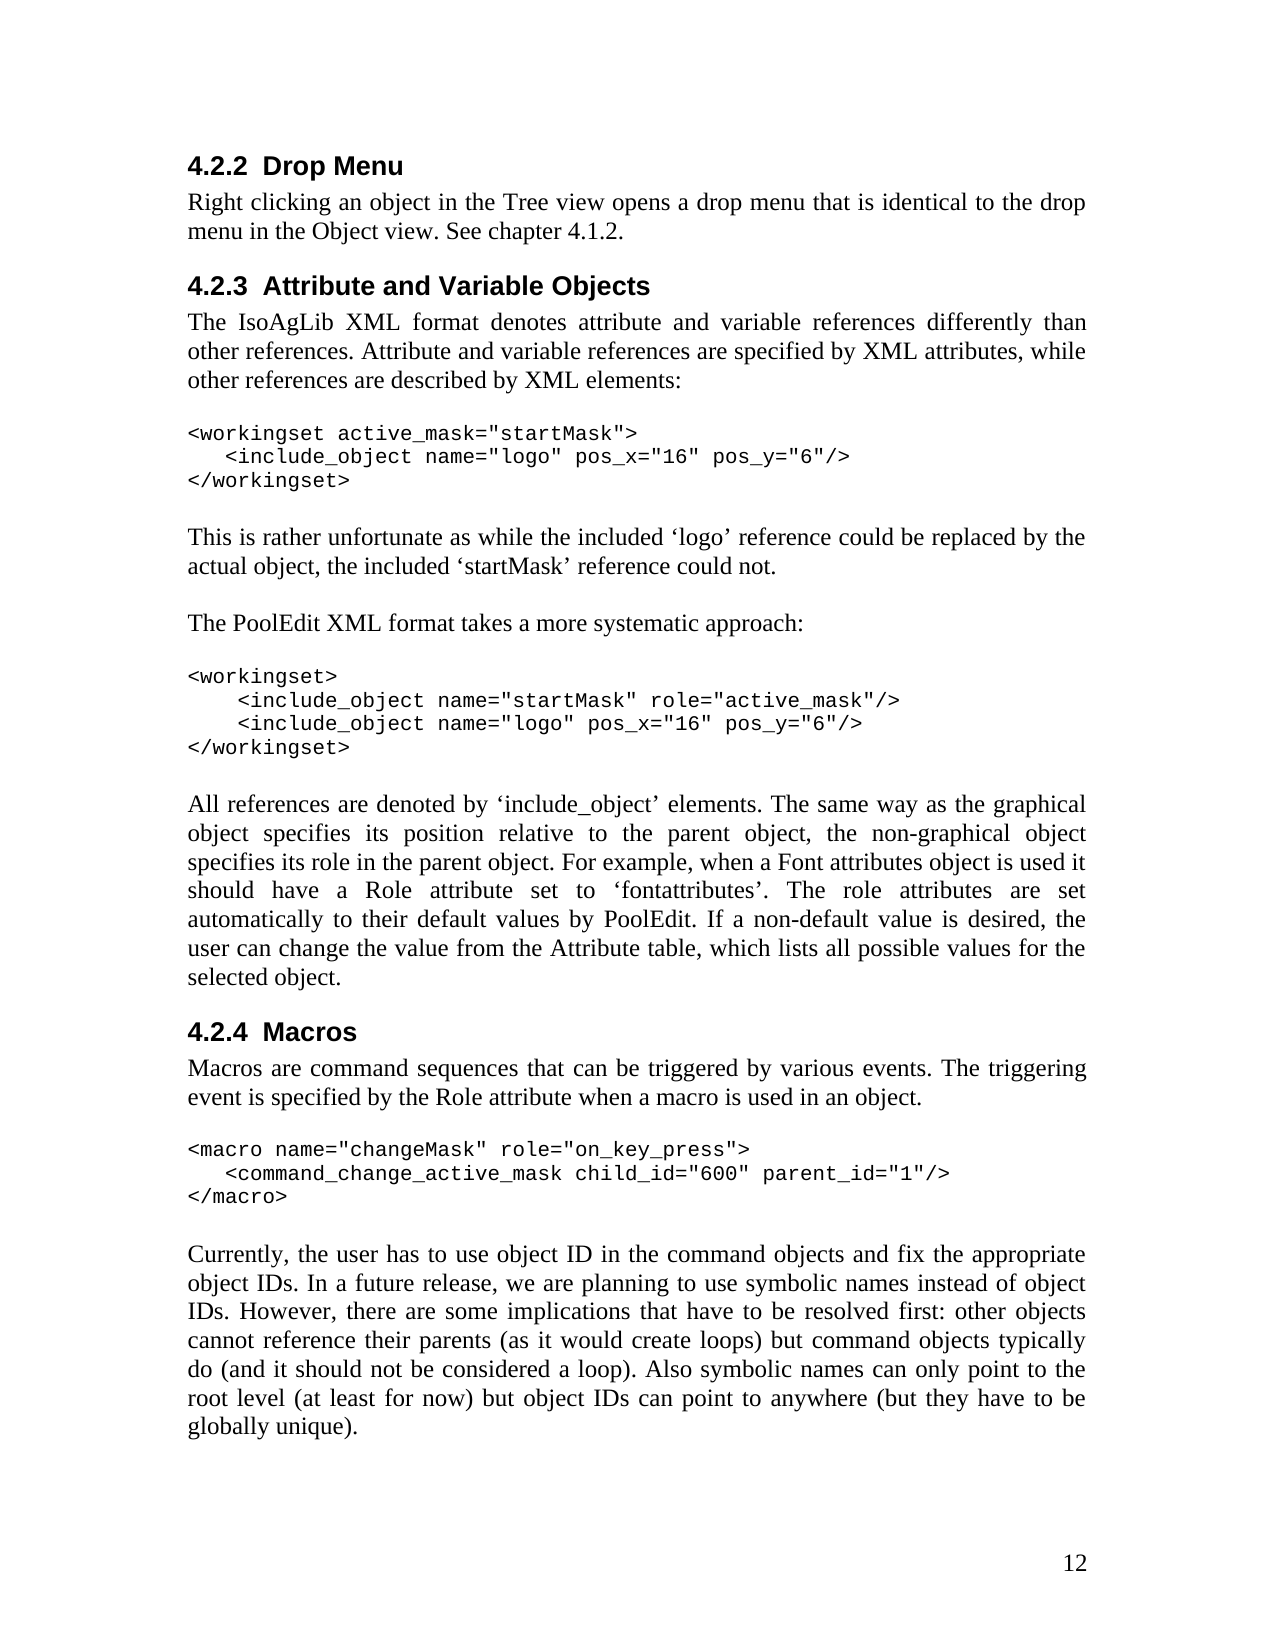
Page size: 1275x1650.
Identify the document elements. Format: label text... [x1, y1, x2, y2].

text <workingset> [187, 666, 1087, 689]
text Right clicking an object in the Tree view opens a drop menu that is identical to the drop menu in the Object view. See chapter 4.1.2. [187, 187, 1087, 245]
subtitle Macros [187, 1016, 1087, 1047]
text <include_object name="logo" pos_x="16" pos_y="6"/> [187, 446, 1087, 470]
text <include_object name="logo" pos_x="16" pos_y="6"/> [187, 713, 1087, 737]
text All references are denoted by ‘include_object’ elements. The same way as the graphical object specifies its position relative to the parent object, the non-graphical object specifies its role in the parent object. For example, when a Font attributes object is used it should have a Role attribute set to ‘fontattributes’. The role attributes are set automatically to their default values by PoolEdit. If a non-default value is desired, the user can change the value from the Attribute table, which lists all possible values for the selected object. [187, 789, 1087, 991]
text <macro name="changeMask" role="on_key_press"> [187, 1139, 1087, 1163]
text </workingset> [187, 737, 1087, 761]
text </macro> [187, 1187, 1087, 1210]
text Currently, the user has to use object ID in the command objects and fix the appropriate object IDs. In a future release, we are planning to use symbolic names instead of object IDs. However, there are some implications that have to be resolved first: other objects cannot reference their parents (as it would create loops) but command objects typically do (and it should not be considered a loop). Also symbolic names can only point to the root level (at least for now) but object IDs can point to anywhere (but they have to be globally unique). [187, 1239, 1087, 1440]
subtitle Attribute and Variable Objects [187, 270, 1087, 301]
text Macros are command sequences that can be triggered by various events. The triggering event is specified by the Role attribute when a macro is used in an object. [187, 1053, 1087, 1111]
text <workingset active_mask="startMask"> [187, 422, 1087, 446]
text <command_change_active_mask child_id="600" parent_id="1"/> [187, 1163, 1087, 1187]
subtitle Drop Menu [187, 150, 1087, 181]
text </workingset> [187, 470, 1087, 493]
text <include_object name="startMask" role="active_mask"/> [187, 689, 1087, 713]
text The PoolEdit XML format takes a more systematic approach: [187, 608, 1087, 637]
text The IsoAgLib XML format denotes attribute and variable references differently than other references. Attribute and variable references are specified by XML attributes, while other references are described by XML elements: [187, 307, 1087, 394]
text This is rather unfortunate as while the included ‘logo’ reference could be replaced by the actual object, the included ‘startMask’ reference could not. [187, 522, 1087, 580]
